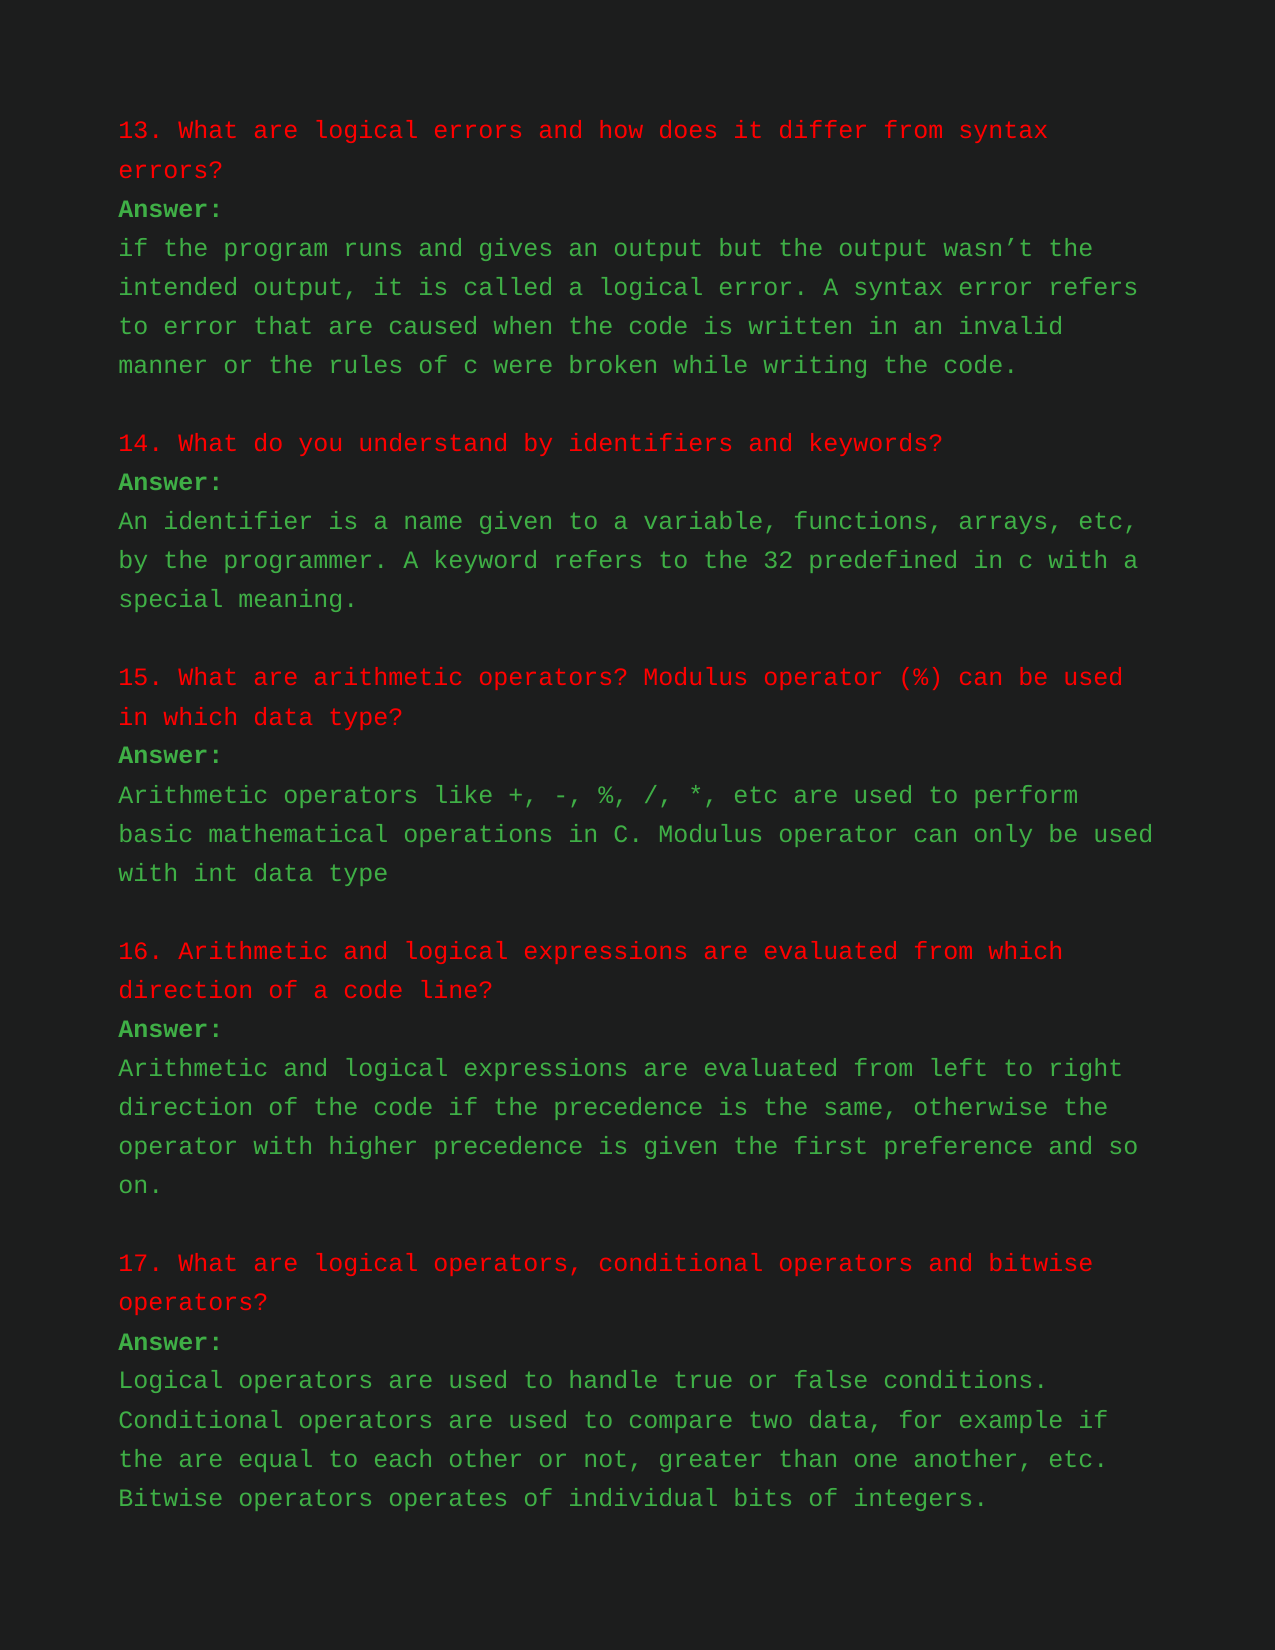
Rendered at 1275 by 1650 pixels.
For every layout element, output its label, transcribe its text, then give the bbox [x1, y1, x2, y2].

text 15. What are arithmetic operators? Modulus operator (%) can be used in which data type? [118, 665, 1157, 732]
text Answer: [118, 1329, 1157, 1357]
text 14. What do you understand by identifiers and keywords? [118, 431, 1157, 459]
text 13. What are logical errors and how does it differ from syntax errors? [118, 118, 1157, 186]
text if the program runs and gives an output but the output wasn’t the intended output, it is called a logical error. A syntax error refers to error that are caused when the code is written in an invalid manner or the rules of c were broken while writing the code. [118, 235, 1157, 381]
text Bitwise operators operates of individual bits of integers. [118, 1485, 1157, 1514]
text Arithmetic and logical expressions are evaluated from left to right direction of the code if the precedence is the same, otherwise the operator with higher precedence is given the first preference and so on. [118, 1056, 1157, 1201]
text Arithmetic operators like +, -, %, /, *, etc are used to perform basic mathematical operations in C. Modulus operator can only be used with int data type [118, 782, 1157, 889]
text Answer: [118, 196, 1157, 224]
text Answer: [118, 470, 1157, 498]
text Logical operators are used to handle true or false conditions. [118, 1368, 1157, 1396]
text Answer: [118, 1017, 1157, 1045]
text An identifier is a name given to a variable, functions, arrays, etc, by the programmer. A keyword refers to the 32 predefined in c with a special meaning. [118, 509, 1157, 615]
text 16. Arithmetic and logical expressions are evaluated from which direction of a code line? [118, 938, 1157, 1006]
text 17. What are logical operators, conditional operators and bitwise operators? [118, 1251, 1157, 1318]
text Answer: [118, 743, 1157, 771]
text Conditional operators are used to compare two data, for example if the are equal to each other or not, greater than one another, etc. [118, 1407, 1157, 1474]
